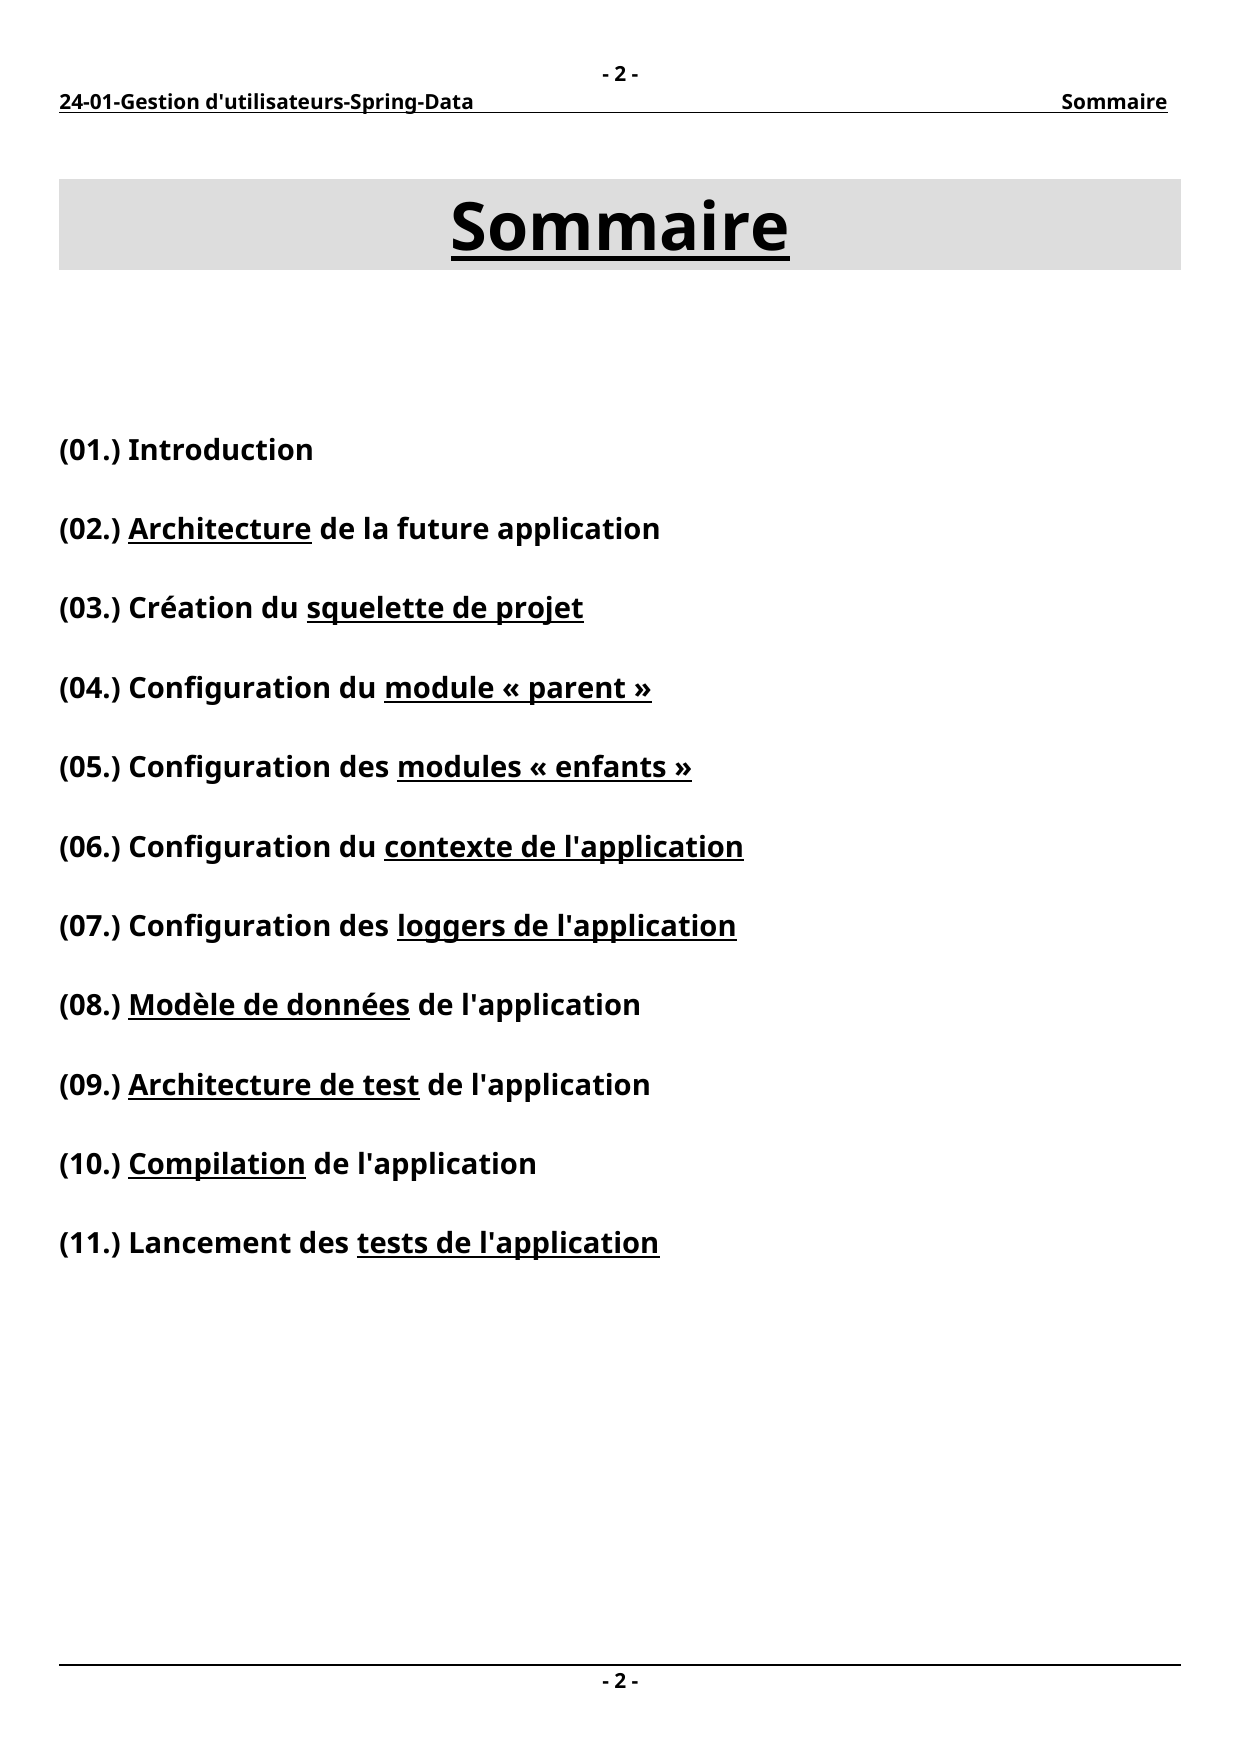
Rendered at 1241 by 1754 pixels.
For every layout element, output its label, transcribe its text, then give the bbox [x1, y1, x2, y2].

text (03.) Création du squelette de projet [59, 588, 1181, 627]
text (04.) Configuration du module « parent » [59, 667, 1181, 707]
text (02.) Architecture de la future application [59, 508, 1181, 548]
text (09.) Architecture de test de l'application [59, 1064, 1181, 1104]
text (10.) Compilation de l'application [59, 1143, 1181, 1183]
text (05.) Configuration des modules « enfants » [59, 747, 1181, 786]
text (11.) Lancement des tests de l'application [59, 1223, 1181, 1262]
text (08.) Modèle de données de l'application [59, 985, 1181, 1024]
text (01.) Introduction [59, 429, 1181, 469]
text (07.) Configuration des loggers de l'application [59, 905, 1181, 945]
text Sommaire [59, 179, 1181, 270]
text (06.) Configuration du contexte de l'application [59, 826, 1181, 866]
